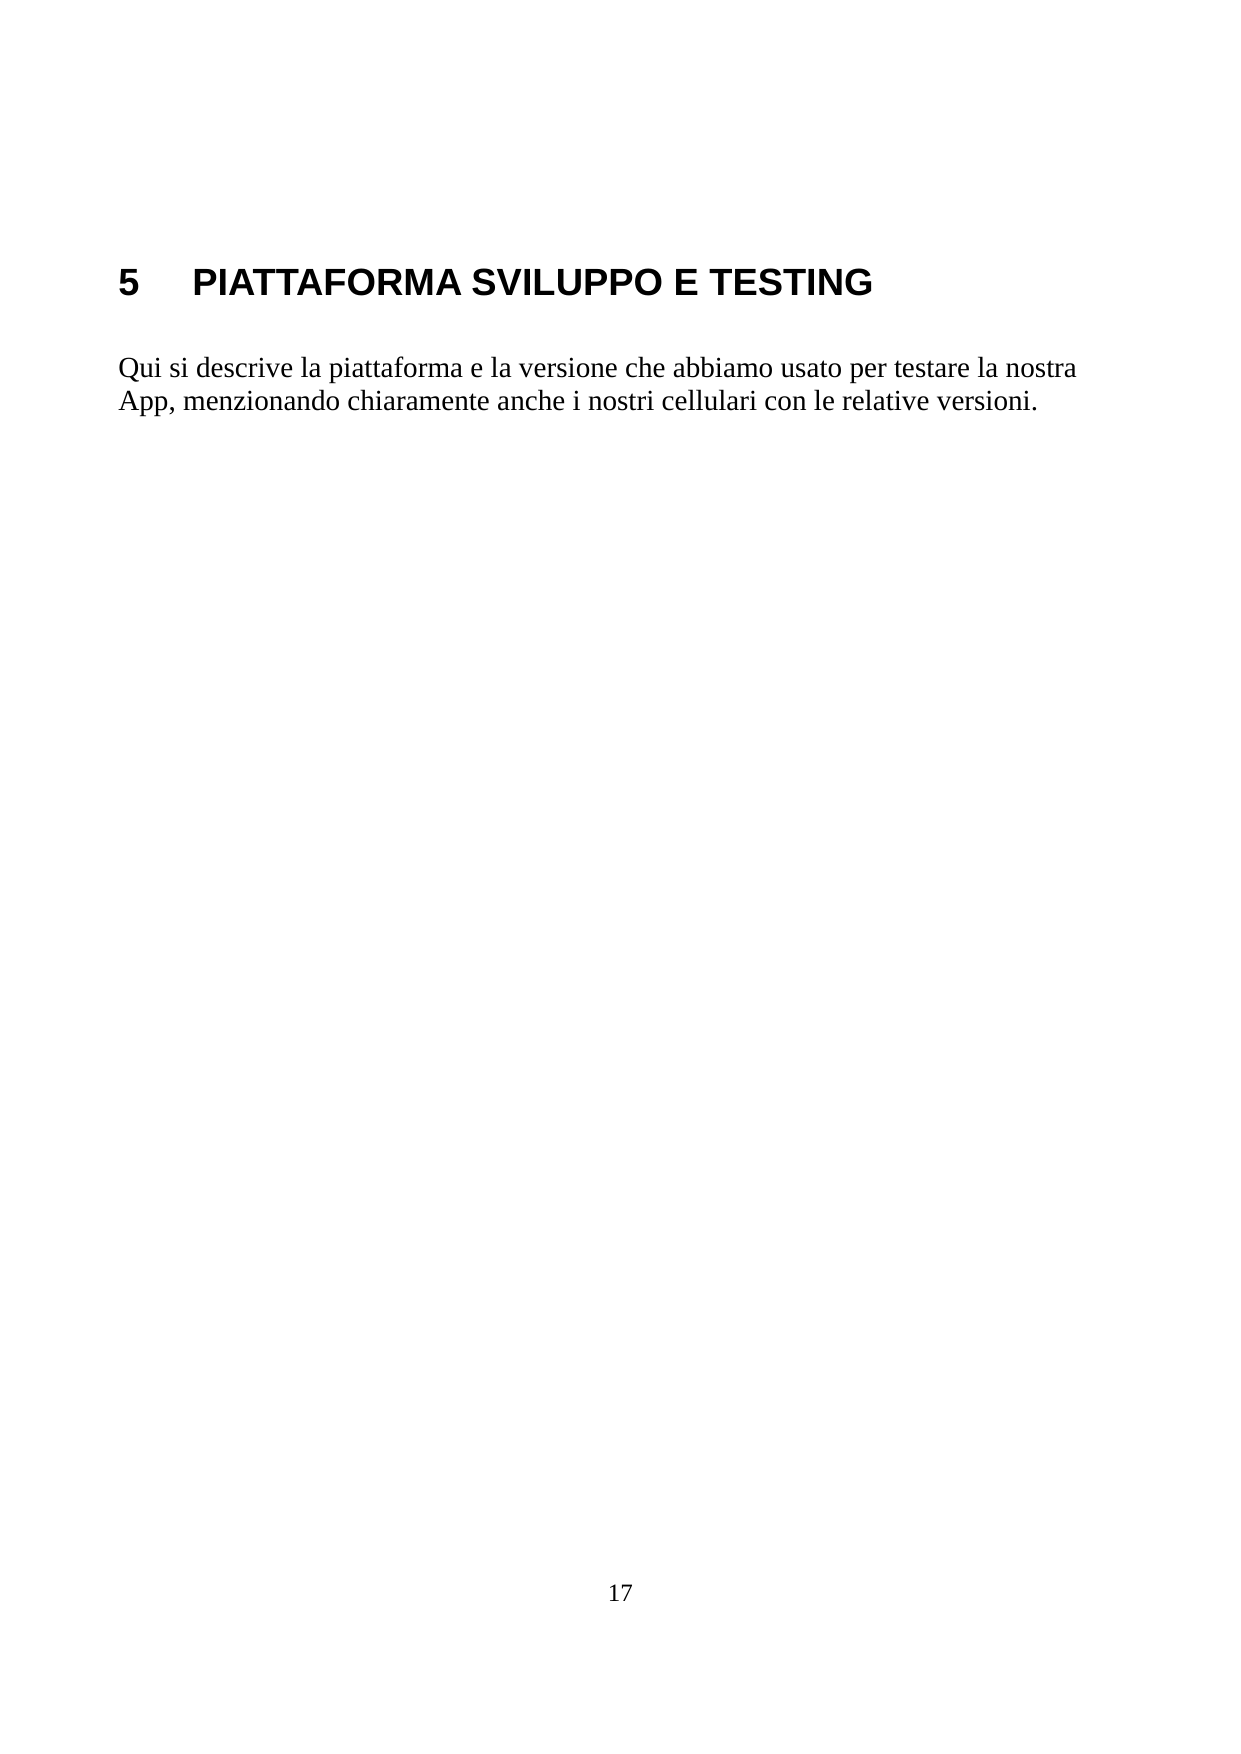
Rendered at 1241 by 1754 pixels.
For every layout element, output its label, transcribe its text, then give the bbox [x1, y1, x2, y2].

subtitle 5 PIATTAFORMA SVILUPPO E TESTING [118, 260, 1122, 304]
text Qui si descrive la piattaforma e la versione che abbiamo usato per testare la nostra App, menzionando chiaramente anche i nostri cellulari con le relative versioni. [118, 350, 1122, 417]
